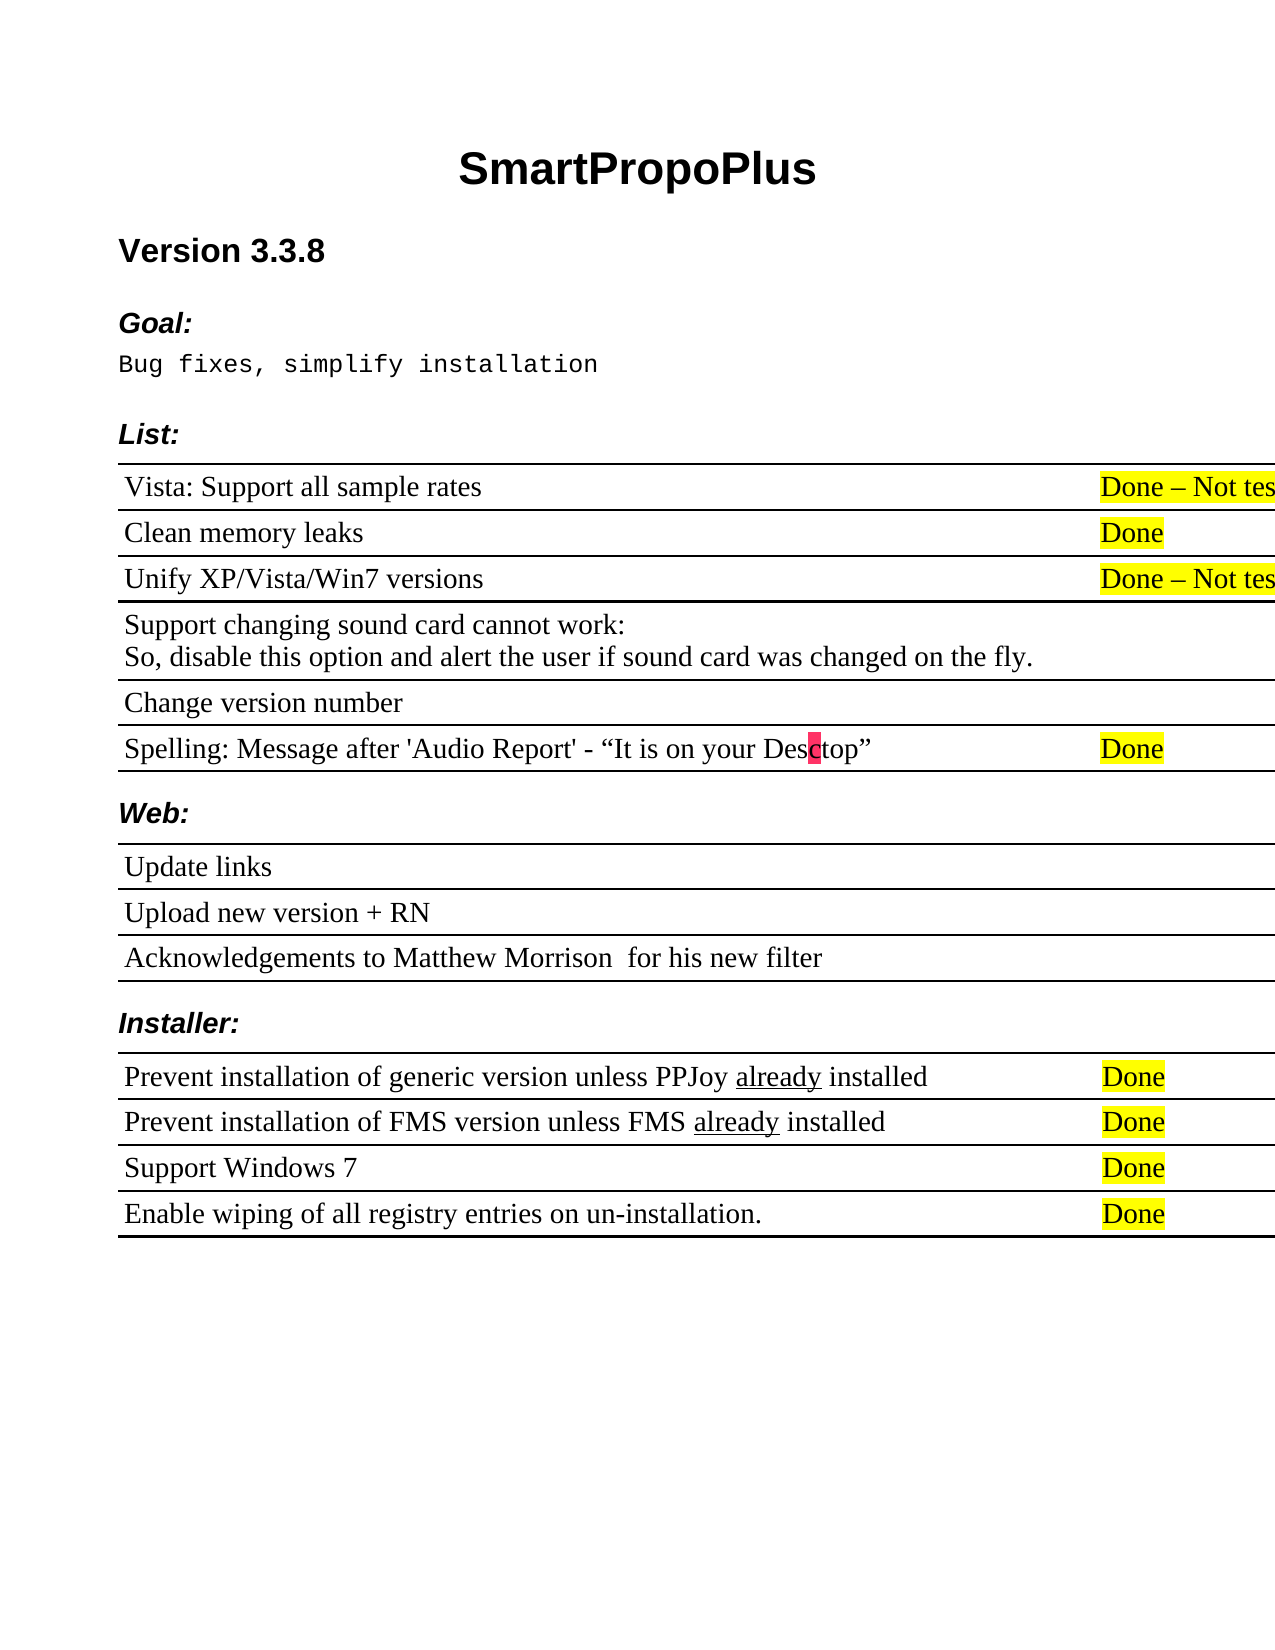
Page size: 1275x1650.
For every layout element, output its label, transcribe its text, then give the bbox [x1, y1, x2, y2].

table_header [1096, 845, 1275, 888]
subtitle Web: [118, 797, 1157, 830]
table_cell Done [1095, 726, 1275, 770]
table_cell Done [1096, 1146, 1275, 1189]
table_header Done [1096, 1054, 1275, 1098]
table_cell Upload new version + RN [118, 890, 1096, 934]
table_cell [1096, 936, 1275, 980]
table_cell Done [1096, 1192, 1275, 1235]
table_cell Clean memory leaks [118, 511, 1095, 554]
subtitle Goal: [118, 307, 1157, 339]
table_cell Spelling: Message after 'Audio Report' - “It is on your Desctop” [118, 726, 1095, 770]
text Bug fixes, simplify installation [118, 352, 1157, 380]
table_header Update links [118, 845, 1096, 888]
table_cell Enable wiping of all registry entries on un-installation. [118, 1192, 1096, 1235]
table_header Prevent installation of generic version unless PPJoy already installed [118, 1054, 1096, 1098]
table_cell Done [1095, 511, 1275, 554]
table_cell Unify XP/Vista/Win7 versions [118, 557, 1095, 600]
subtitle SmartPropoPlus [118, 143, 1157, 194]
table_cell [1095, 603, 1275, 678]
table_cell Done [1096, 1100, 1275, 1144]
table_cell [1096, 890, 1275, 934]
table_cell [1095, 681, 1275, 724]
table_cell Change version number [118, 681, 1095, 724]
table_cell Acknowledgements to Matthew Morrison for his new filter [118, 936, 1096, 980]
table_header Done – Not tested [1095, 465, 1275, 509]
table_header Vista: Support all sample rates [118, 465, 1095, 509]
table_cell Done – Not tested [1095, 557, 1275, 600]
subtitle Installer: [118, 1007, 1157, 1039]
subtitle Version 3.3.8 [118, 232, 1157, 269]
table_cell Support Windows 7 [118, 1146, 1096, 1189]
table_cell Prevent installation of FMS version unless FMS already installed [118, 1100, 1096, 1144]
table_cell Support changing sound card cannot work: So, disable this option and alert the user if sound card was changed on the fly. [118, 603, 1095, 678]
subtitle List: [118, 418, 1157, 450]
